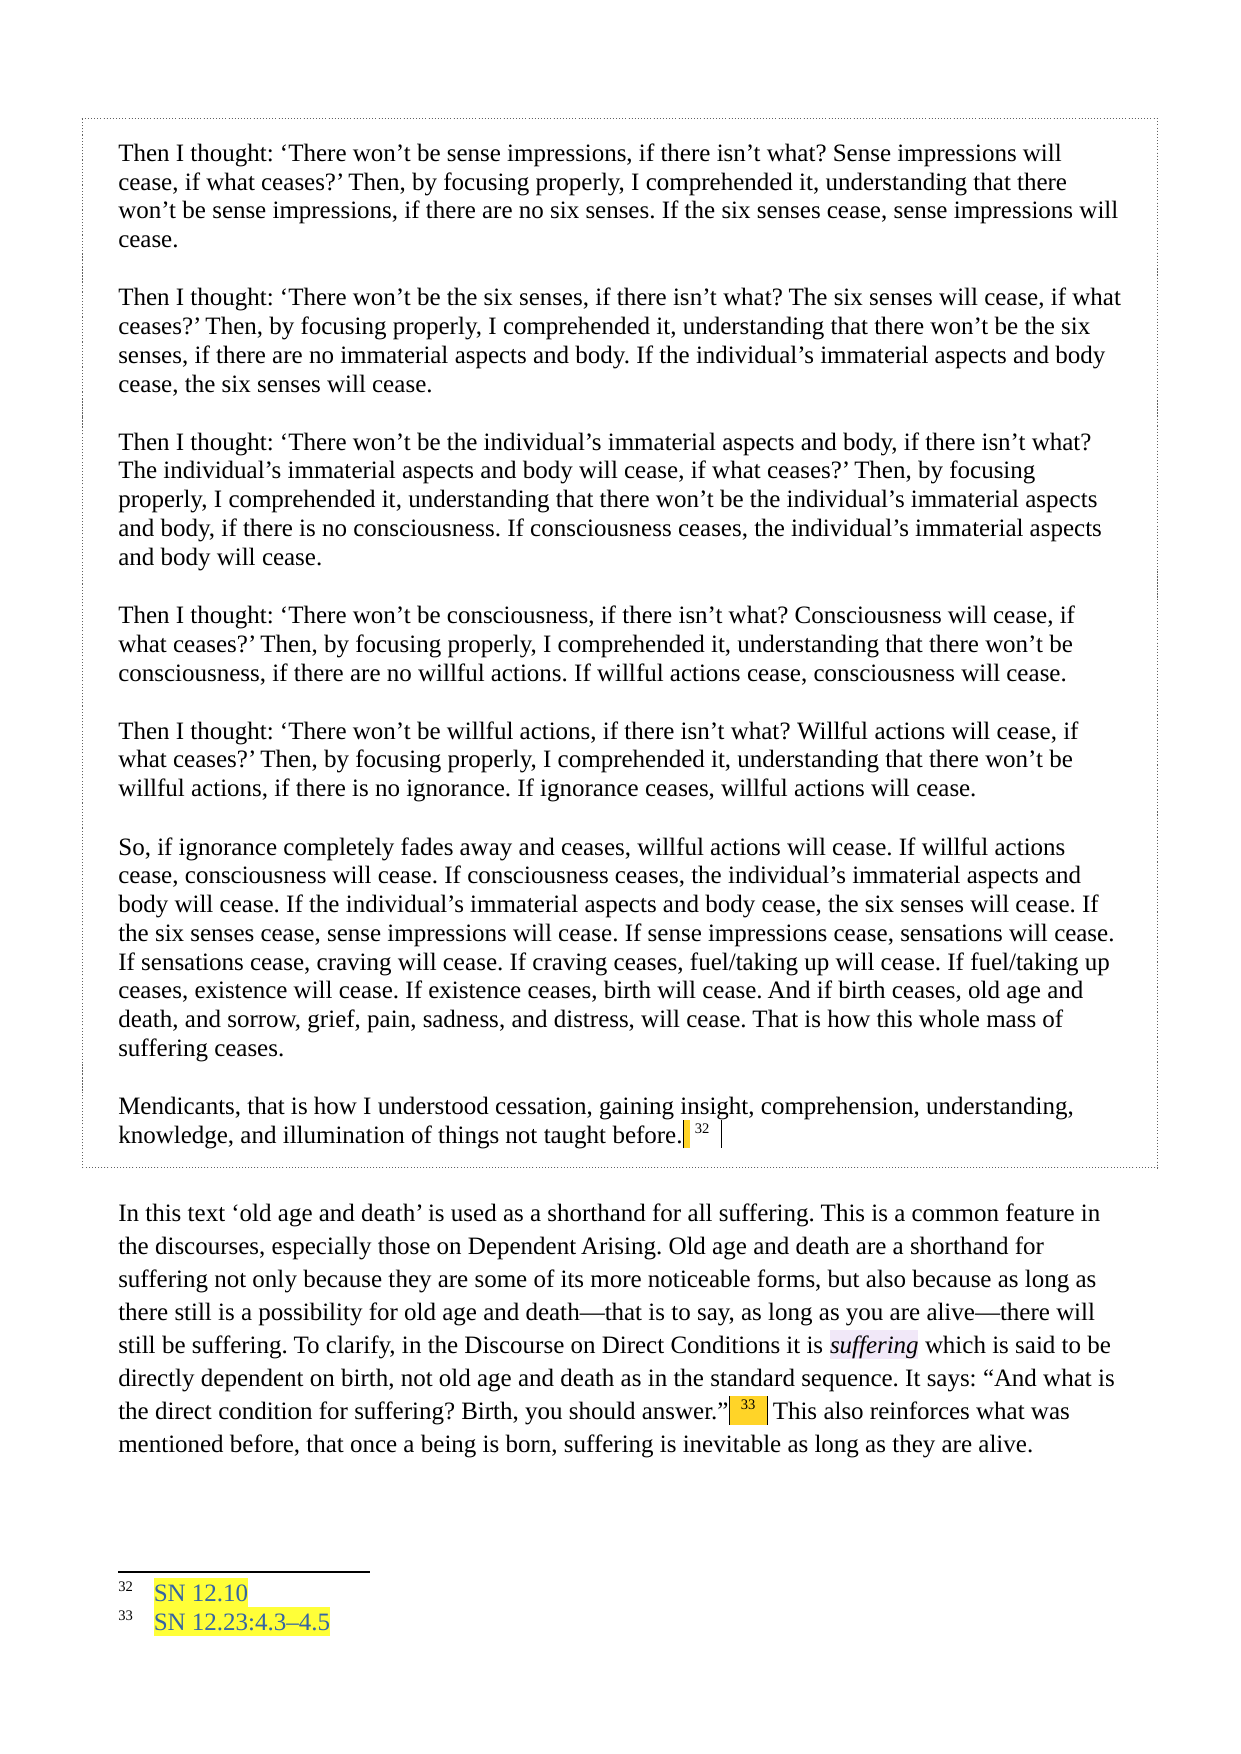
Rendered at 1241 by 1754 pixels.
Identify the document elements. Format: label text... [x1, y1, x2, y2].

text SN 12.10 [118, 1578, 154, 1607]
text Then I thought: ‘There won’t be the six senses, if there isn’t what? The six senses will cease, if what ceases?’ Then, by focusing properly, I comprehended it, understanding that there won’t be the six senses, if there are no immaterial aspects and body. If the individual’s immaterial aspects and body cease, the six senses will cease. [82, 263, 1158, 397]
text SN 12.23:4.3–4.5 [118, 1607, 154, 1636]
text Then I thought: ‘There won’t be sense impressions, if there isn’t what? Sense impressions will cease, if what ceases?’ Then, by focusing properly, I comprehended it, understanding that there won’t be sense impressions, if there are no six senses. If the six senses cease, sense impressions will cease. [82, 118, 1158, 253]
text So, if ignorance completely fades away and ceases, willful actions will cease. If willful actions cease, consciousness will cease. If consciousness ceases, the individual’s immaterial aspects and body will cease. If the individual’s immaterial aspects and body cease, the six senses will cease. If the six senses cease, sense impressions will cease. If sense impressions cease, sensations will cease. If sensations cease, craving will cease. If craving ceases, fuel/taking up will cease. If fuel/taking up ceases, existence will cease. If existence ceases, birth will cease. And if birth ceases, old age and death, and sorrow, grief, pain, sadness, and distress, will cease. That is how this whole mass of suffering ceases. [82, 812, 1158, 1062]
text In this text ‘old age and death’ is used as a shorthand for all suffering. This is a common feature in the discourses, especially those on Dependent Arising. Old age and death are a shorthand for suffering not only because they are some of its more noticeable forms, but also because as long as there still is a possibility for old age and death—that is to say, as long as you are alive—there will still be suffering. To clarify, in the Discourse on Direct Conditions it is suffering which is said to be directly dependent on birth, not old age and death as in the standard sequence. It says: “And what is the direct condition for suffering? Birth, you should answer.” This also reinforces what was mentioned before, that once a being is born, suffering is inevitable as long as they are alive. [118, 1198, 1122, 1458]
text Then I thought: ‘There won’t be the individual’s immaterial aspects and body, if there isn’t what? The individual’s immaterial aspects and body will cease, if what ceases?’ Then, by focusing properly, I comprehended it, understanding that there won’t be the individual’s immaterial aspects and body, if there is no consciousness. If consciousness ceases, the individual’s immaterial aspects and body will cease. [82, 407, 1158, 571]
text SN 12.10 [248, 1578, 1122, 1607]
text Mendicants, that is how I understood cessation, gaining insight, comprehension, understanding, knowledge, and illumination of things not taught before. [82, 1071, 1158, 1168]
text Then I thought: ‘There won’t be willful actions, if there isn’t what? Willful actions will cease, if what ceases?’ Then, by focusing properly, I comprehended it, understanding that there won’t be willful actions, if there is no ignorance. If ignorance ceases, willful actions will cease. [82, 696, 1158, 802]
text SN 12.23:4.3–4.5 [330, 1607, 1122, 1636]
text Then I thought: ‘There won’t be consciousness, if there isn’t what? Consciousness will cease, if what ceases?’ Then, by focusing properly, I comprehended it, understanding that there won’t be consciousness, if there are no willful actions. If willful actions cease, consciousness will cease. [82, 580, 1158, 686]
